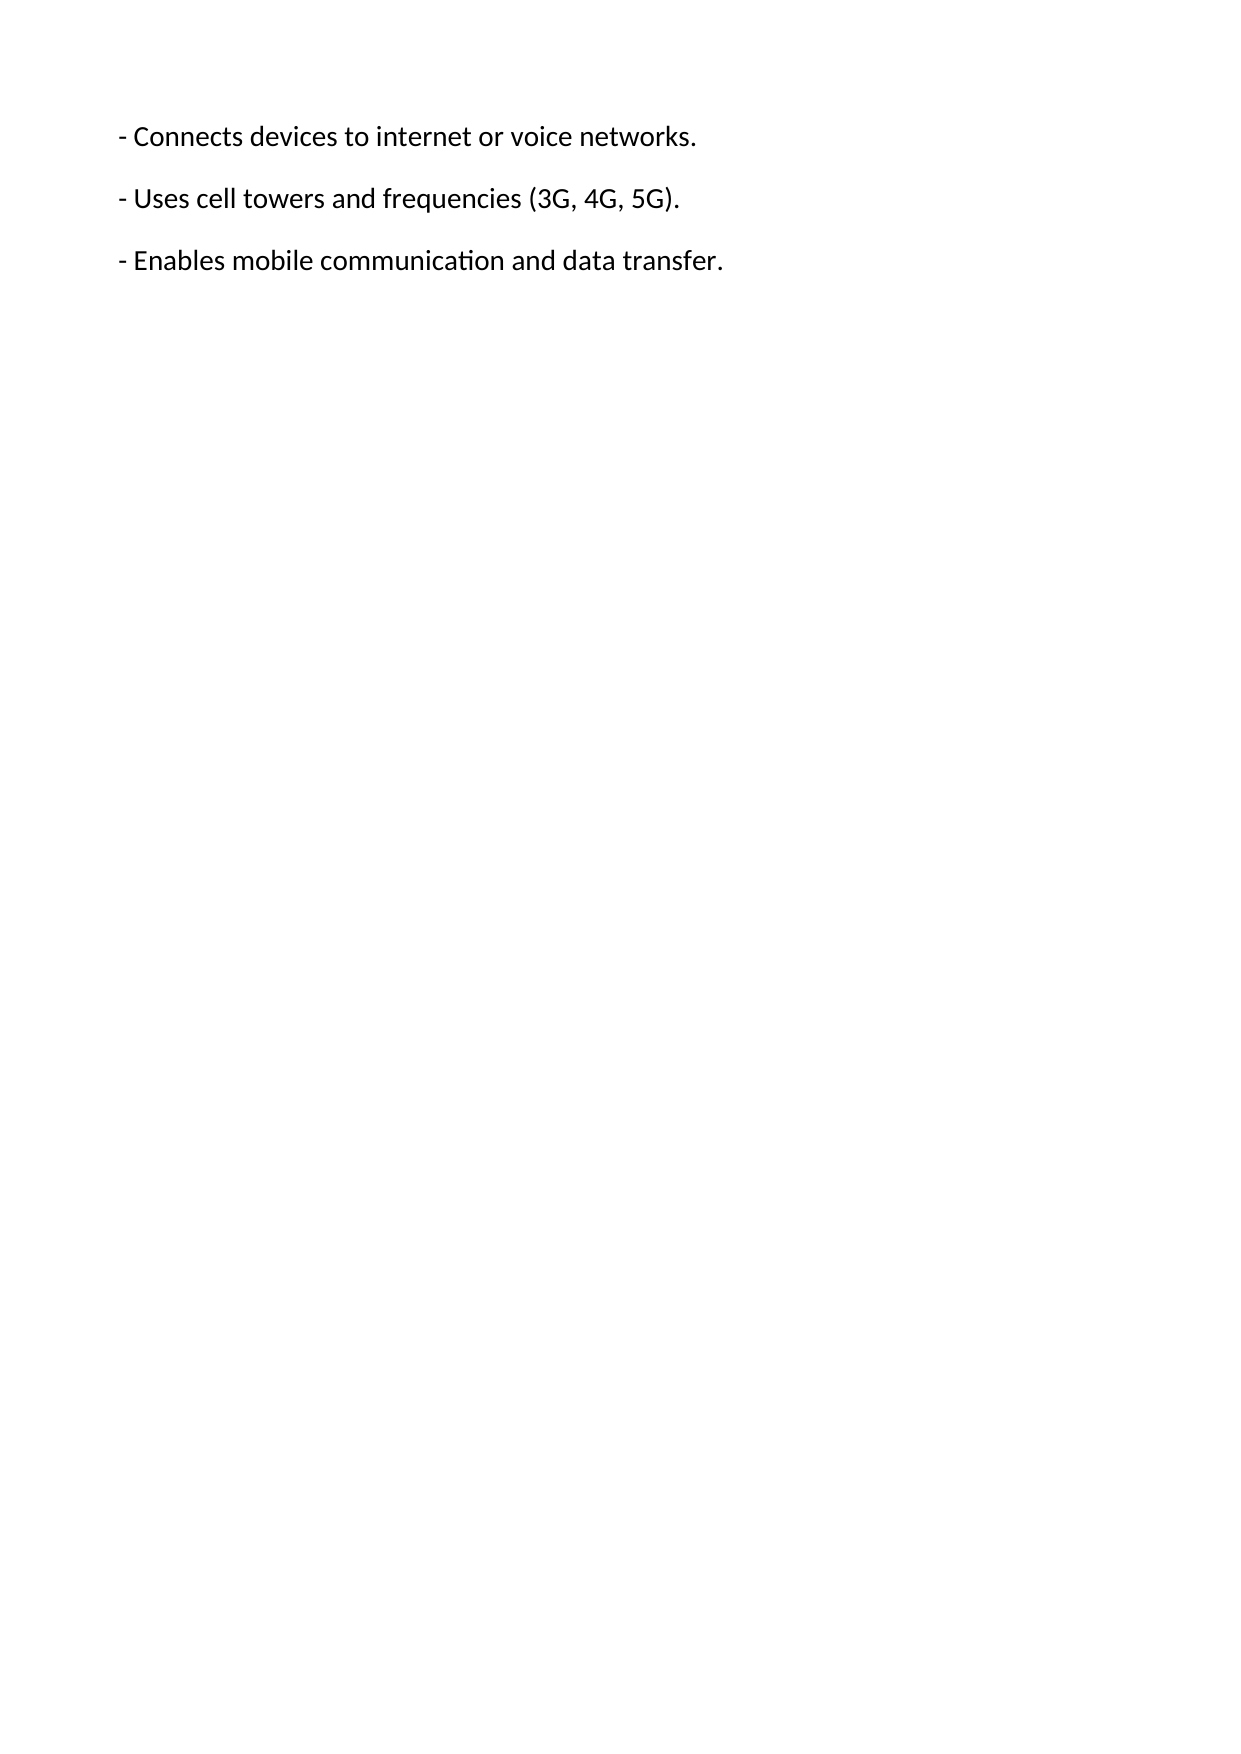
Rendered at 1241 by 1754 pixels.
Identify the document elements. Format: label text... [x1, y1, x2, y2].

text - Enables mobile communication and data transfer. [118, 242, 1122, 277]
text - Uses cell towers and frequencies (3G, 4G, 5G). [118, 180, 1122, 216]
text - Connects devices to internet or voice networks. [118, 118, 1122, 154]
